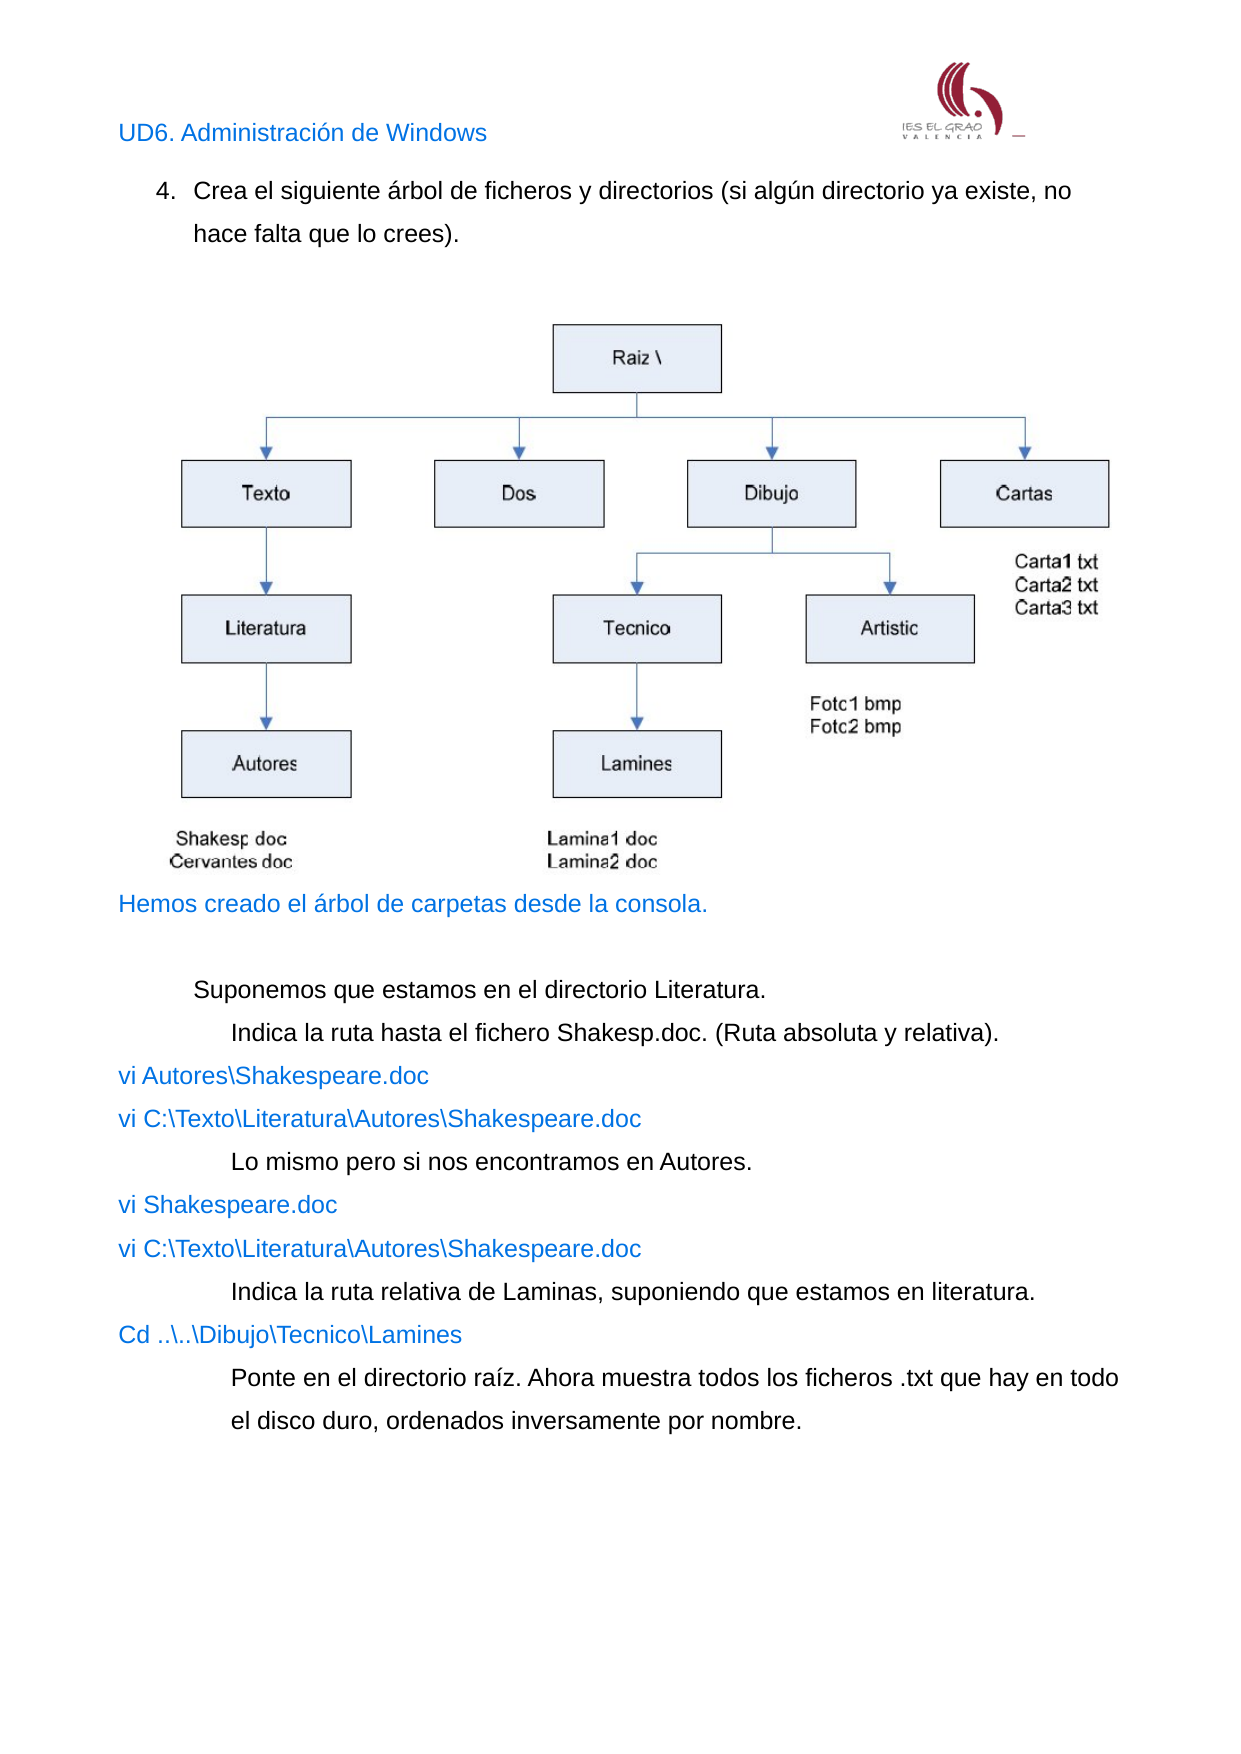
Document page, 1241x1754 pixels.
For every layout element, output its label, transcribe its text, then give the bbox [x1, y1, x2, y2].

picture [902, 62, 1026, 141]
text Cd ..\..\Dibujo\Tecnico\Lamines [118, 1320, 1122, 1348]
list Lo mismo pero si nos encontramos en Autores. [193, 1147, 1122, 1176]
list Indica la ruta hasta el fichero Shakesp.doc. (Ruta absoluta y relativa). [193, 1018, 1122, 1047]
text vi C:\Texto\Literatura\Autores\Shakespeare.doc [118, 1233, 1122, 1262]
text vi Autores\Shakespeare.doc [118, 1061, 1122, 1090]
text vi Shakespeare.doc [118, 1190, 1122, 1219]
list Suponemos que estamos en el directorio Literatura. [156, 975, 1122, 1003]
text vi C:\Texto\Literatura\Autores\Shakespeare.doc [118, 1104, 1122, 1133]
text Hemos creado el árbol de carpetas desde la consola. [118, 875, 1122, 917]
list Indica la ruta relativa de Laminas, suponiendo que estamos en literatura. [193, 1277, 1122, 1305]
picture [118, 305, 1123, 875]
list Ponte en el directorio raíz. Ahora muestra todos los ficheros .txt que hay en todo el disco duro, ordenados inversamente por nombre. [193, 1363, 1122, 1435]
list Crea el siguiente árbol de ficheros y directorios (si algún directorio ya existe, no hace falta que lo crees). [156, 176, 1122, 248]
